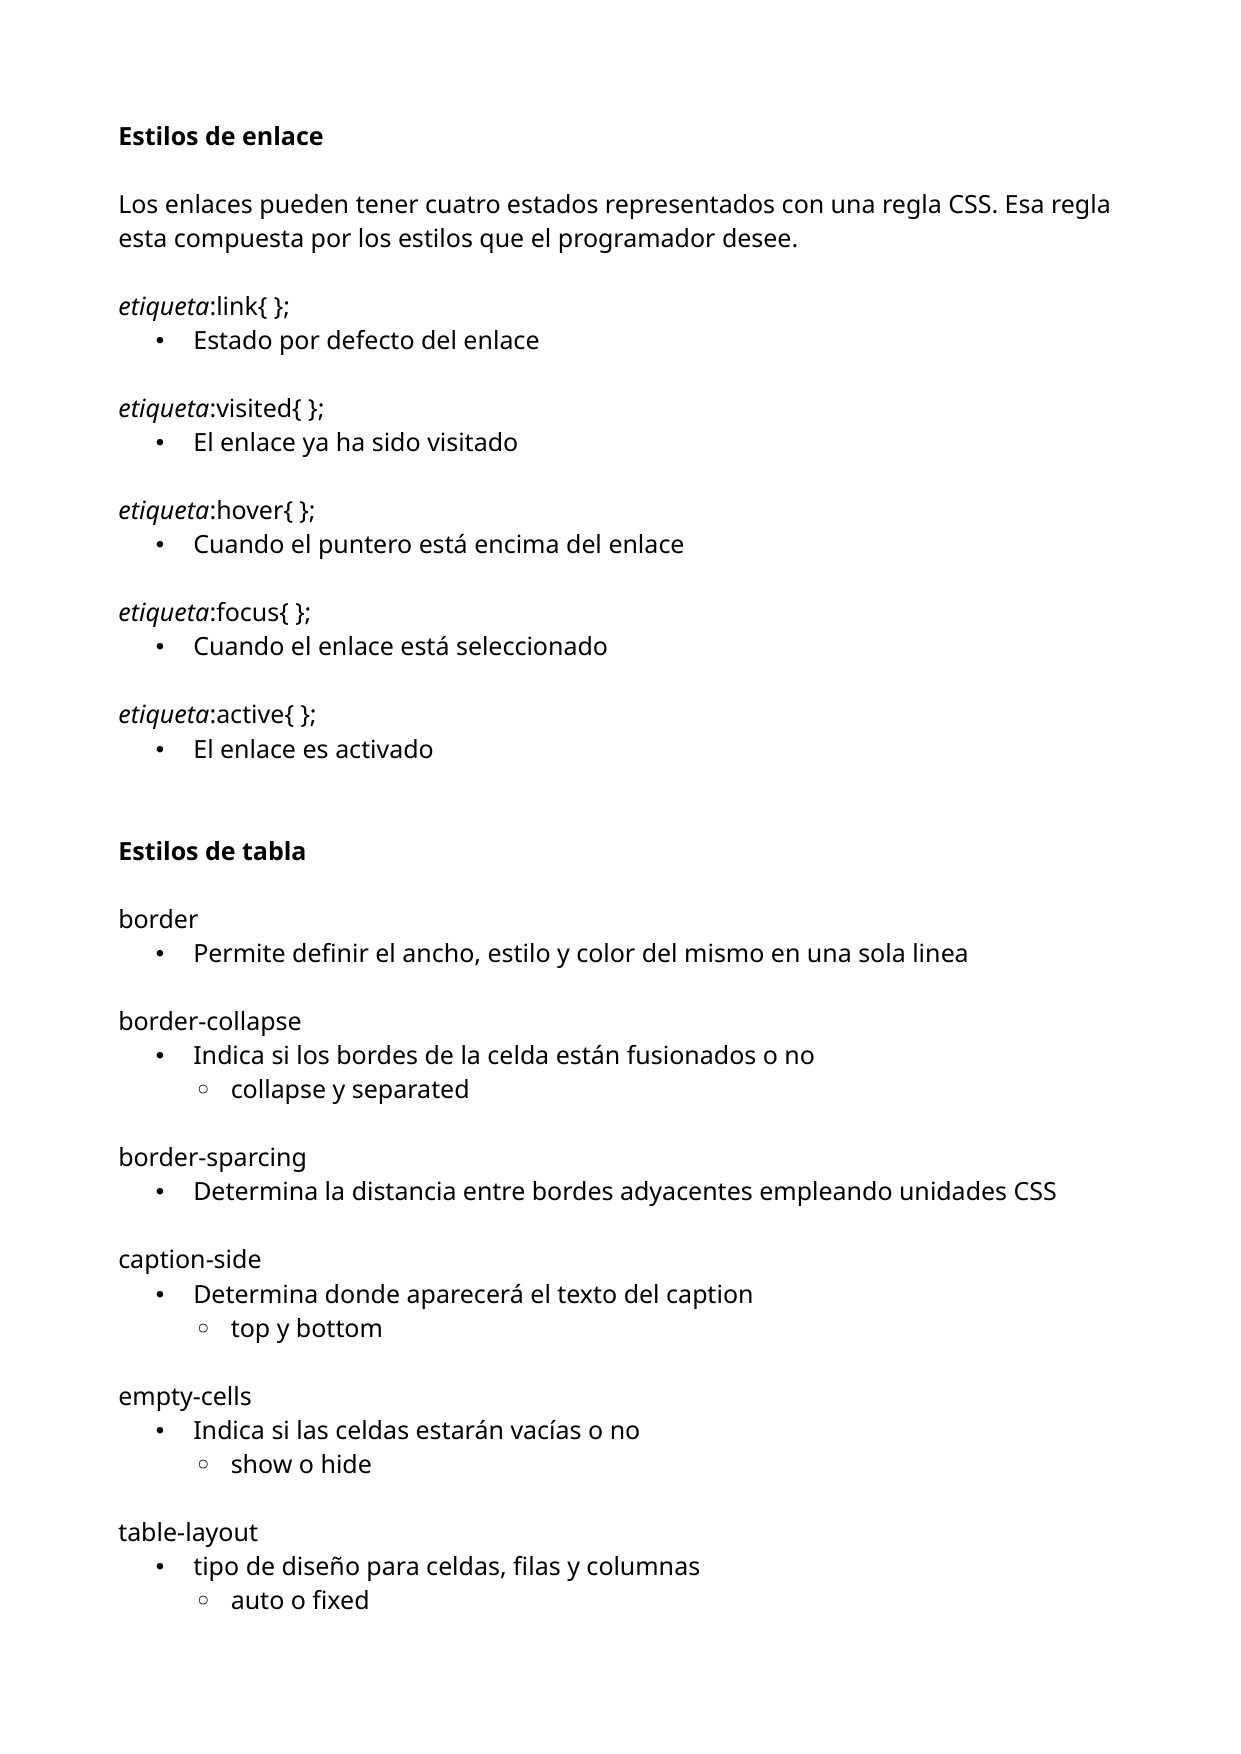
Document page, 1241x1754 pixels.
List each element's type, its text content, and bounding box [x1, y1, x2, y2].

text etiqueta:hover{ }; [118, 493, 1122, 527]
list show o hide [193, 1447, 1122, 1481]
list top y bottom [193, 1310, 1122, 1344]
text Estilos de enlace [118, 118, 1122, 152]
list El enlace es activado [156, 731, 1122, 765]
list Determina la distancia entre bordes adyacentes empleando unidades CSS [156, 1174, 1122, 1208]
text border [118, 902, 1122, 936]
text Estilos de tabla [118, 833, 1122, 867]
list Cuando el puntero está encima del enlace [156, 527, 1122, 561]
list Indica si las celdas estarán vacías o no [156, 1412, 1122, 1447]
text border-collapse [118, 1004, 1122, 1038]
list collapse y separated [193, 1072, 1122, 1106]
text empty-cells [118, 1378, 1122, 1412]
text etiqueta:visited{ }; [118, 391, 1122, 425]
list El enlace ya ha sido visitado [156, 425, 1122, 459]
list Permite definir el ancho, estilo y color del mismo en una sola linea [156, 936, 1122, 970]
text Los enlaces pueden tener cuatro estados representados con una regla CSS. Esa regla esta compuesta por los estilos que el programador desee. [118, 186, 1122, 254]
list Indica si los bordes de la celda están fusionados o no [156, 1038, 1122, 1072]
list Determina donde aparecerá el texto del caption [156, 1276, 1122, 1310]
list auto o fixed [193, 1583, 1122, 1617]
text etiqueta:focus{ }; [118, 595, 1122, 629]
text border-sparcing [118, 1140, 1122, 1174]
list Estado por defecto del enlace [156, 322, 1122, 357]
text etiqueta:link{ }; [118, 288, 1122, 322]
text table-layout [118, 1515, 1122, 1549]
list tipo de diseño para celdas, filas y columnas [156, 1549, 1122, 1583]
text etiqueta:active{ }; [118, 697, 1122, 731]
list Cuando el enlace está seleccionado [156, 629, 1122, 663]
text caption-side [118, 1242, 1122, 1276]
